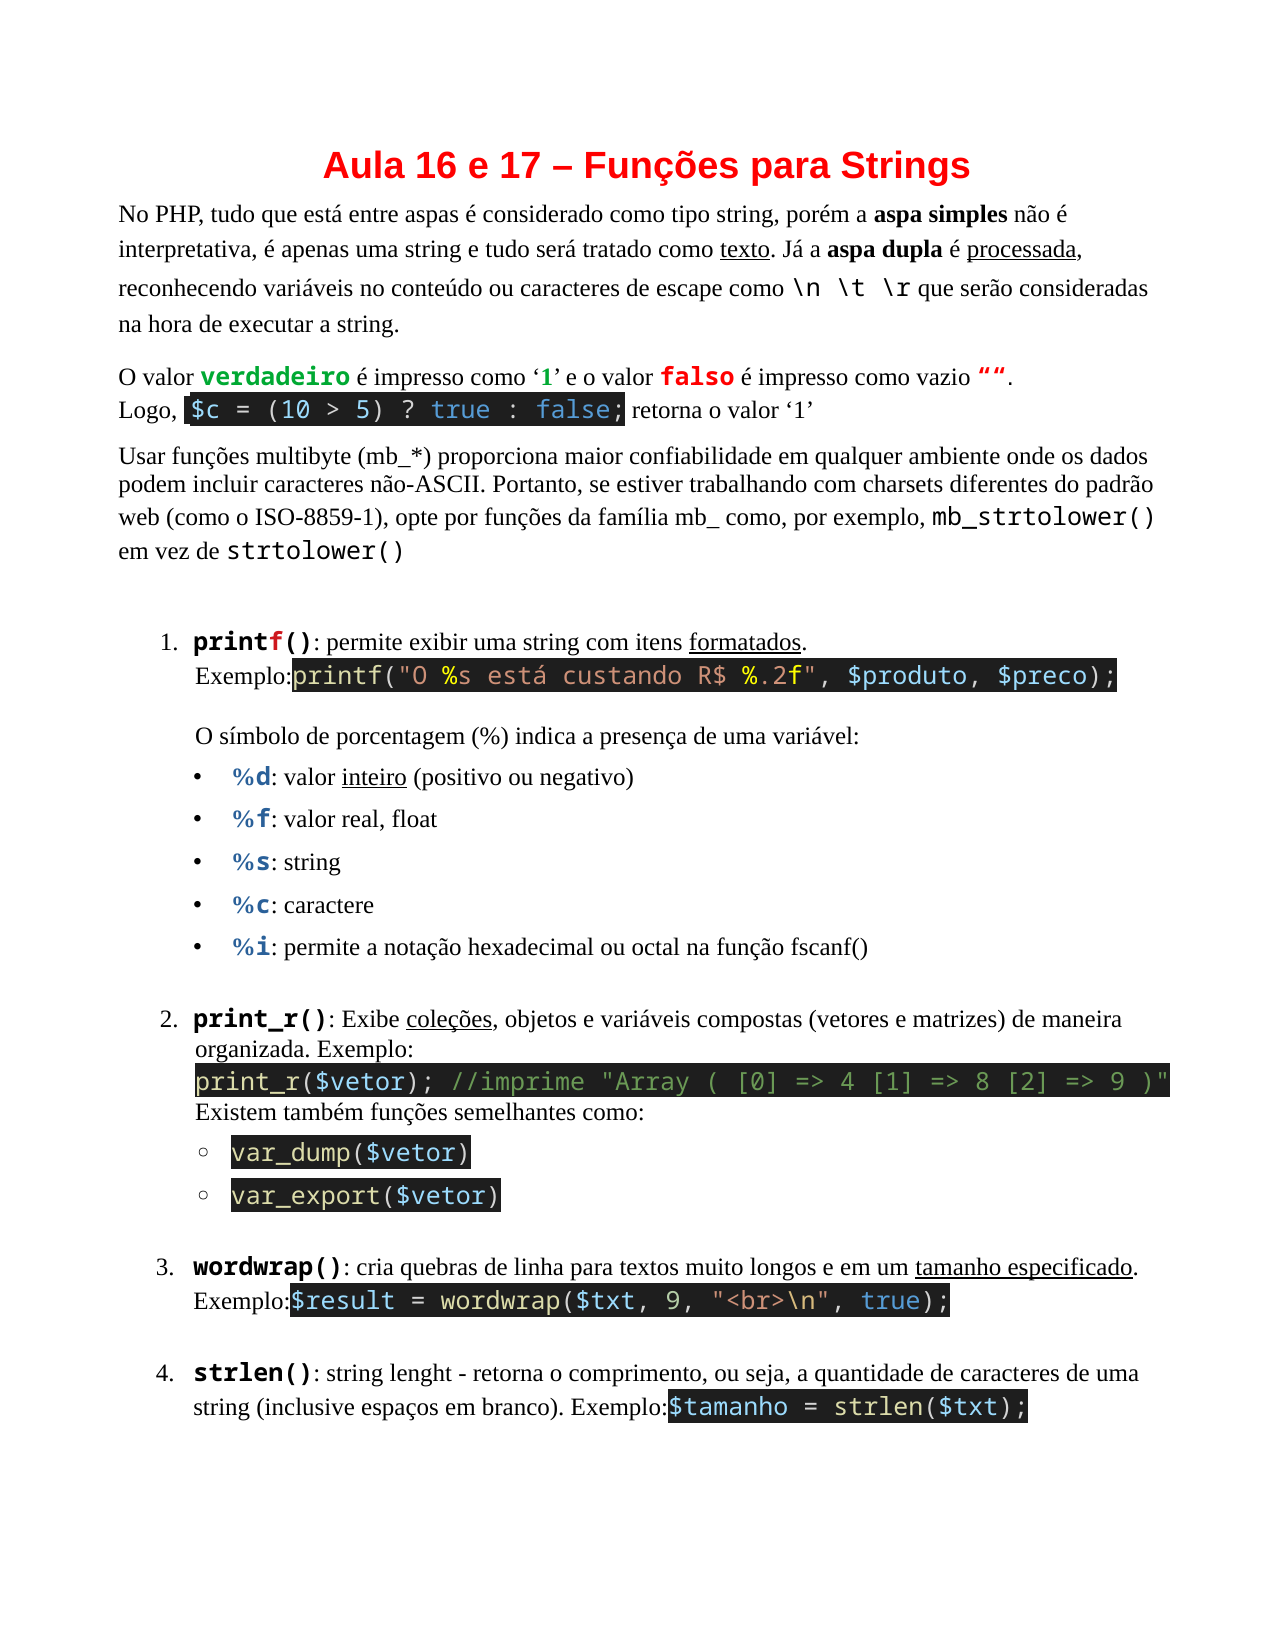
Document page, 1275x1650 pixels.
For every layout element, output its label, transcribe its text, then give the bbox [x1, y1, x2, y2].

list %d: valor inteiro (positivo ou negativo) [193, 758, 1175, 792]
subtitle Aula 16 e 17 – Funções para Strings [118, 143, 1175, 187]
list printf(): permite exibir uma string com itens formatados. Exemplo:printf("O %s está custando R$ %.2f", $produto, $preco); O símbolo de porcentagem (%) indica a presença de uma variável: [159, 624, 1175, 749]
list %s: string [193, 844, 1175, 878]
text Usar funções multibyte (mb_*) proporciona maior confiabilidade em qualquer ambiente onde os dados podem incluir caracteres não-ASCII. Portanto, se estiver trabalhando com charsets diferentes do padrão web (como o ISO-8859-1), opte por funções da família mb_ como, por exemplo, mb_strtolower() em vez de strtolower() [118, 441, 1175, 566]
list wordwrap(): cria quebras de linha para textos muito longos e em um tamanho especificado. Exemplo:$result = wordwrap($txt, 9, "<br>\n", true); [156, 1249, 1175, 1346]
list %f: valor real, float [193, 801, 1175, 835]
list var_export($vetor) [193, 1177, 1175, 1240]
list %i: permite a notação hexadecimal ou octal na função fscanf() [193, 929, 1175, 992]
text No PHP, tudo que está entre aspas é considerado como tipo string, porém a aspa simples não é interpretativa, é apenas uma string e tudo será tratado como texto. Já a aspa dupla é processada, reconhecendo variáveis no conteúdo ou caracteres de escape como \n \t \r que serão consideradas na hora de executar a string. [118, 199, 1175, 338]
list print_r(): Exibe coleções, objetos e variáveis compostas (vetores e matrizes) de maneira organizada. Exemplo: print_r($vetor); //imprime "Array ( [0] => 4 [1] => 8 [2] => 9 )" Existem também funções semelhantes como: [159, 1001, 1193, 1126]
list var_dump($vetor) [193, 1135, 1175, 1169]
list strlen(): string lenght - retorna o comprimento, ou seja, a quantidade de caracteres de uma string (inclusive espaços em branco). Exemplo:$tamanho = strlen($txt); [156, 1354, 1175, 1451]
text O valor verdadeiro é impresso como ‘1’ e o valor falso é impresso como vazio ““. Logo, $c = (10 > 5) ? true : false; retorna o valor ‘1’ [118, 358, 1234, 426]
list %c: caractere [193, 886, 1175, 920]
